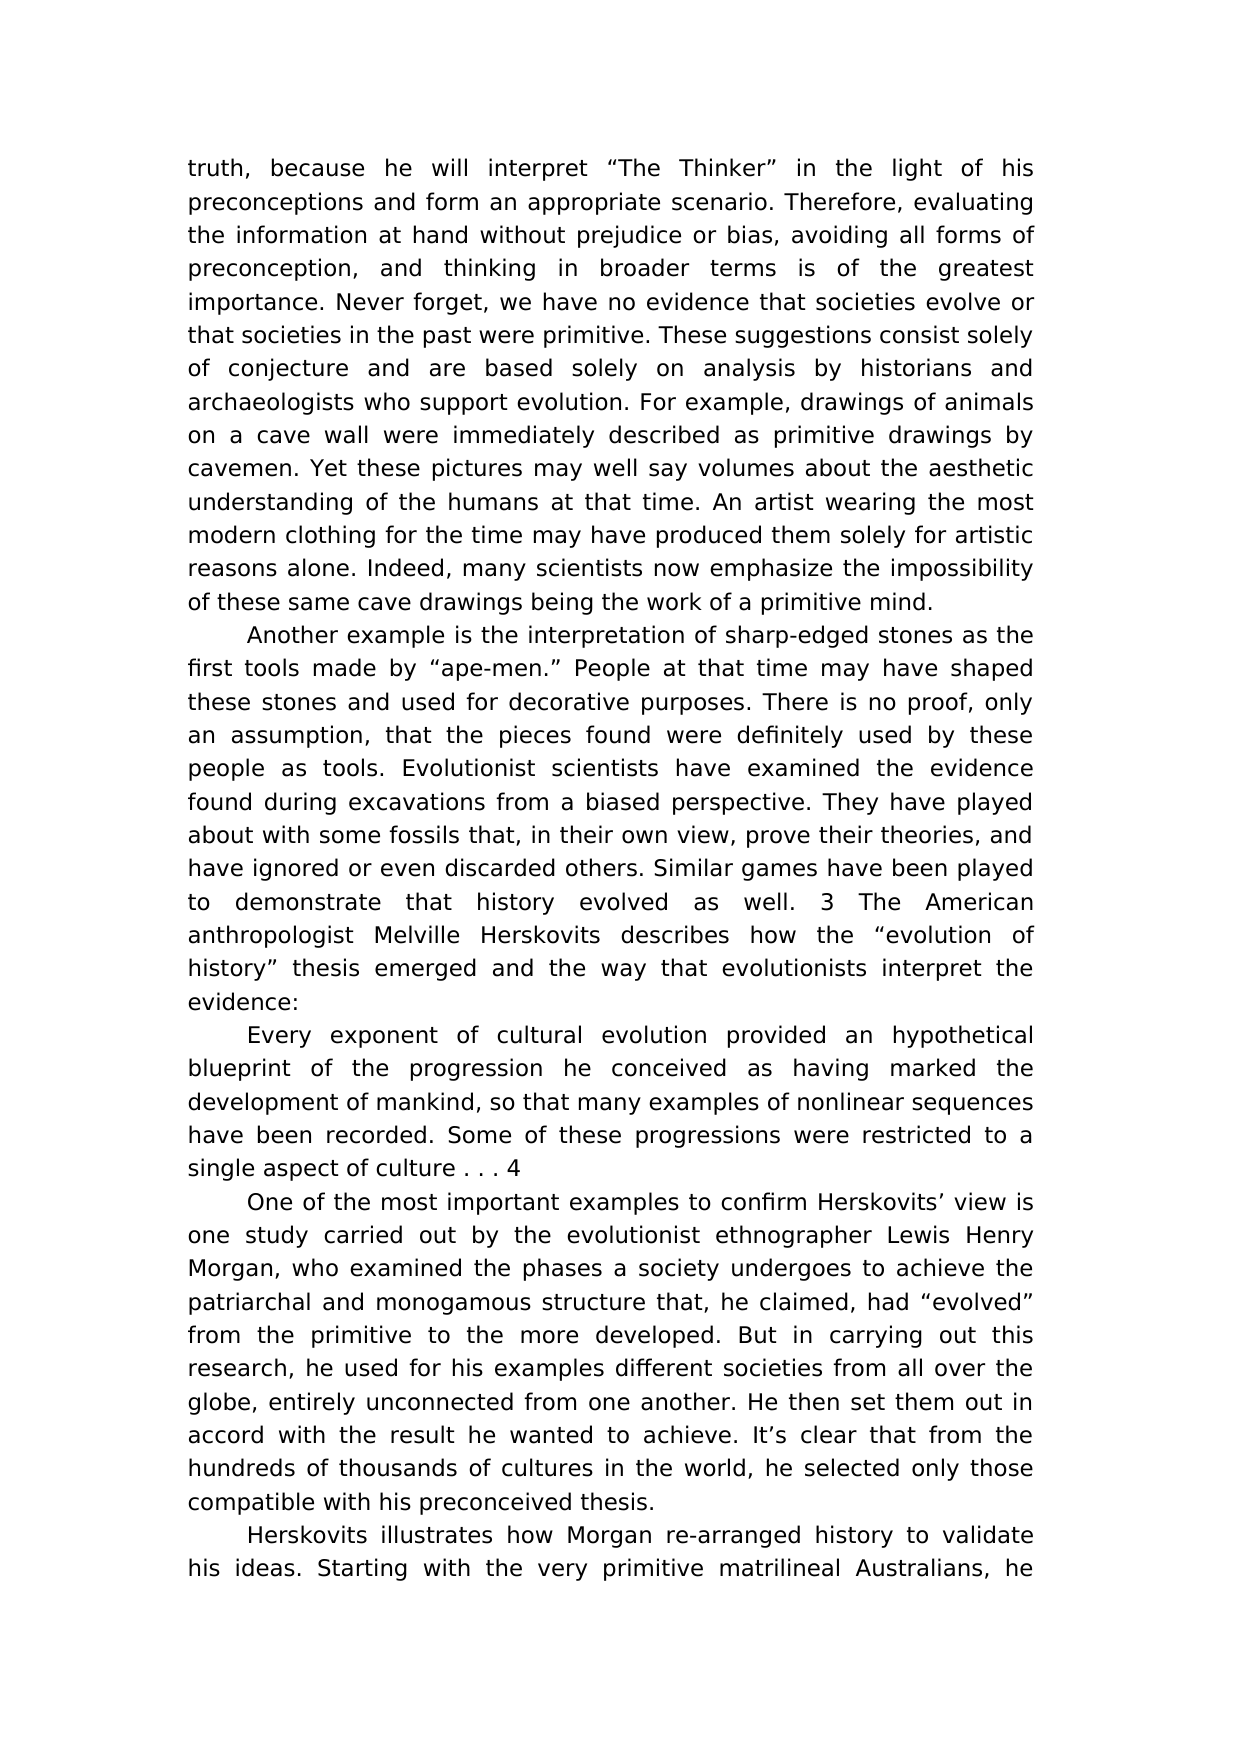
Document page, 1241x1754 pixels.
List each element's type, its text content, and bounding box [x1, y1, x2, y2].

text One of the most important examples to confirm Herskovits’ view is one study carried out by the evolutionist ethnographer Lewis Henry Morgan, who examined the phases a society undergoes to achieve the patriarchal and monogamous structure that, he claimed, had “evolved” from the primitive to the more developed. But in carrying out this research, he used for his examples different societies from all over the globe, entirely unconnected from one another. He then set them out in accord with the result he wanted to achieve. It’s clear that from the hundreds of thousands of cultures in the world, he selected only those compatible with his preconceived thesis. [187, 1183, 1035, 1517]
text Herskovits illustrates how Morgan re-arranged history to validate his ideas. Starting with the very primitive matrilineal Australians, he [187, 1517, 1035, 1583]
text Every exponent of cultural evolution provided an hypothetical blueprint of the progression he conceived as having marked the development of mankind, so that many examples of nonlinear sequences have been recorded. Some of these progressions were restricted to a single aspect of culture . . . 4 [187, 1017, 1035, 1183]
text truth, because he will interpret “The Thinker” in the light of his preconceptions and form an appropriate scenario. Therefore, evaluating the information at hand without prejudice or bias, avoiding all forms of preconception, and thinking in broader terms is of the greatest importance. Never forget, we have no evidence that societies evolve or that societies in the past were primitive. These suggestions consist solely of conjecture and are based solely on analysis by historians and archaeologists who support evolution. For example, drawings of animals on a cave wall were immediately described as primitive drawings by cavemen. Yet these pictures may well say volumes about the aesthetic understanding of the humans at that time. An artist wearing the most modern clothing for the time may have produced them solely for artistic reasons alone. Indeed, many scientists now emphasize the impossibility of these same cave drawings being the work of a primitive mind. [187, 150, 1035, 617]
text Another example is the interpretation of sharp-edged stones as the first tools made by “ape-men.” People at that time may have shaped these stones and used for decorative purposes. There is no proof, only an assumption, that the pieces found were definitely used by these people as tools. Evolutionist scientists have examined the evidence found during excavations from a biased perspective. They have played about with some fossils that, in their own view, prove their theories, and have ignored or even discarded others. Similar games have been played to demonstrate that history evolved as well. 3 The American anthropologist Melville Herskovits describes how the “evolution of history” thesis emerged and the way that evolutionists interpret the evidence: [187, 617, 1035, 1017]
